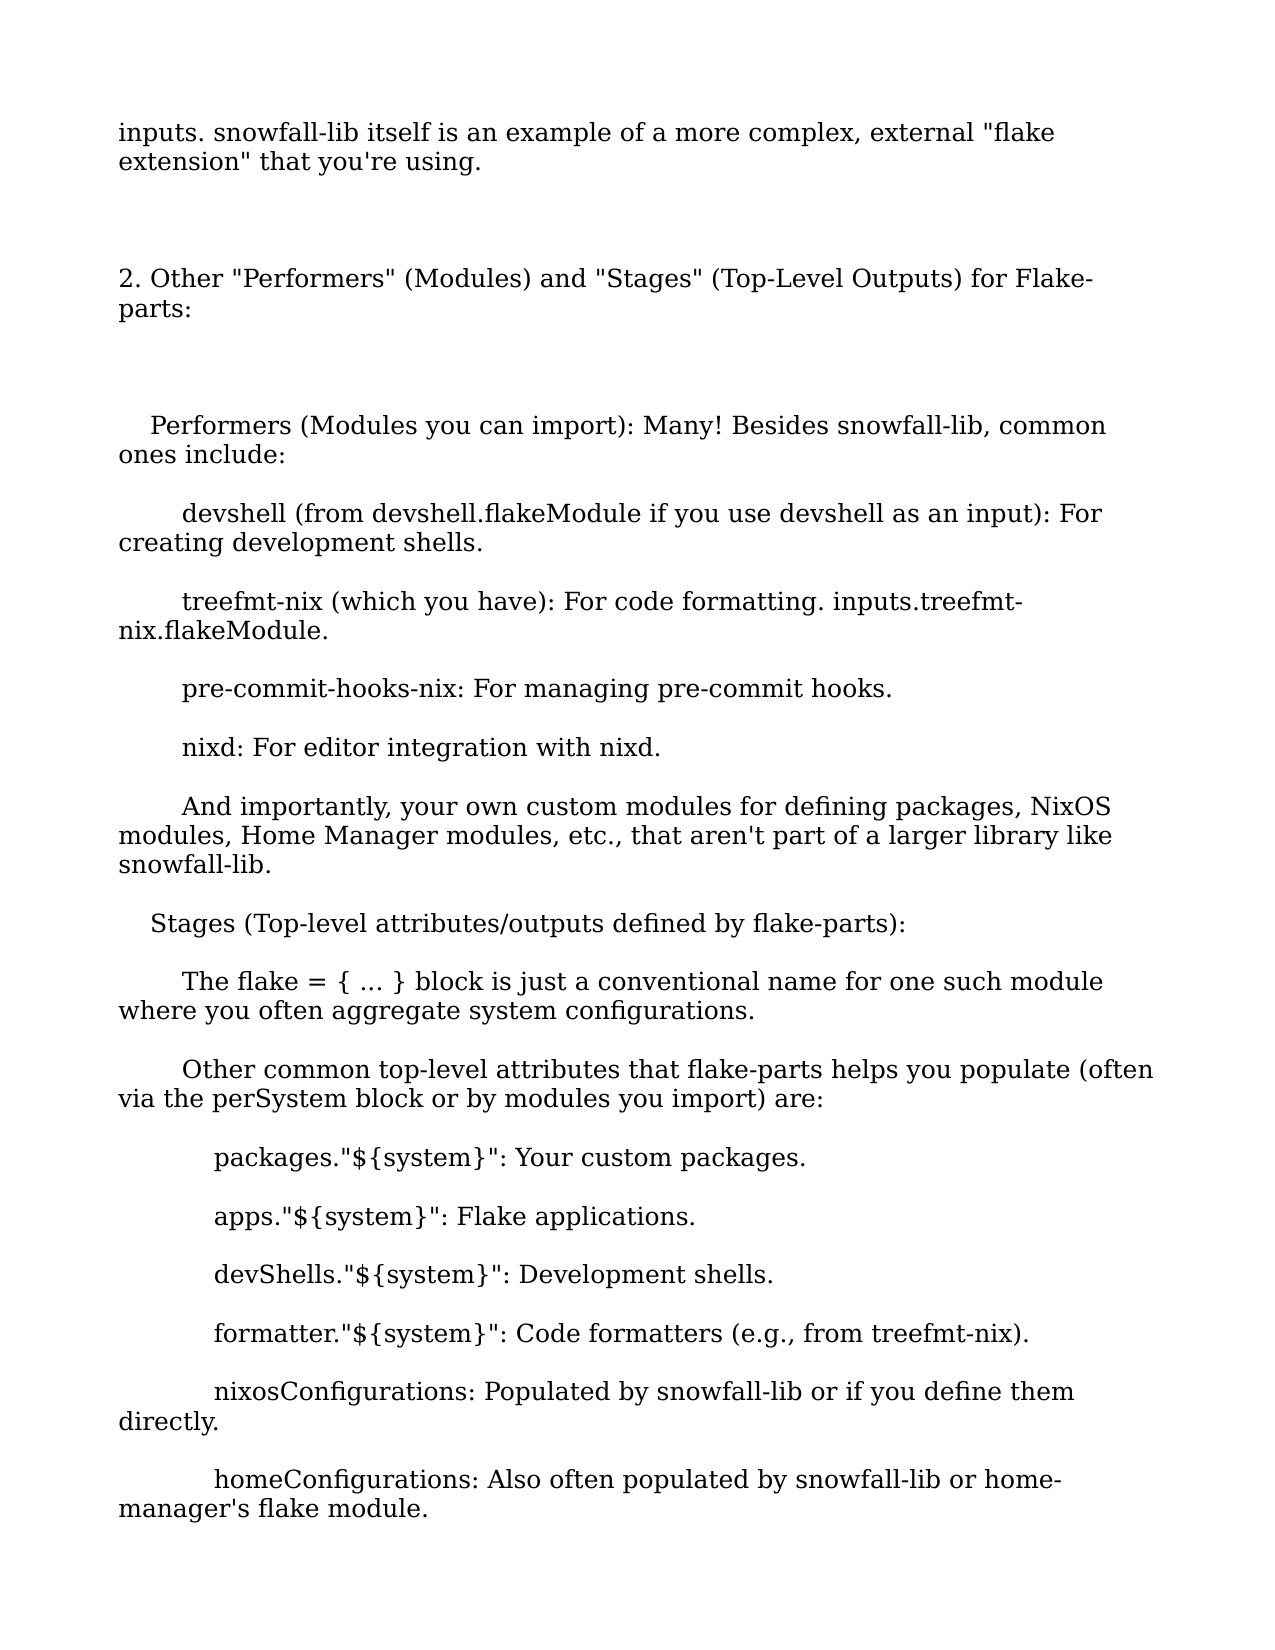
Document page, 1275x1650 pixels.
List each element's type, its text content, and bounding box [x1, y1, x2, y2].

text packages."${system}": Your custom packages. [118, 1143, 1157, 1172]
text apps."${system}": Flake applications. [118, 1202, 1157, 1231]
text formatter."${system}": Code formatters (e.g., from treefmt-nix). [118, 1319, 1157, 1348]
text nixosConfigurations: Populated by snowfall-lib or if you define them directly. [118, 1378, 1157, 1436]
text 2. Other "Performers" (Modules) and "Stages" (Top-Level Outputs) for Flake-parts: [118, 264, 1157, 323]
text nixd: For editor integration with nixd. [118, 733, 1157, 762]
text devShells."${system}": Development shells. [118, 1260, 1157, 1289]
text pre-commit-hooks-nix: For managing pre-commit hooks. [118, 674, 1157, 704]
text Performers (Modules you can import): Many! Besides snowfall-lib, common ones include: [118, 411, 1157, 469]
text And importantly, your own custom modules for defining packages, NixOS modules, Home Manager modules, etc., that aren't part of a larger library like snowfall-lib. [118, 792, 1157, 879]
text Stages (Top-level attributes/outputs defined by flake-parts): [118, 909, 1157, 938]
text devshell (from devshell.flakeModule if you use devshell as an input): For creating development shells. [118, 499, 1157, 557]
text homeConfigurations: Also often populated by snowfall-lib or home-manager's flake module. [118, 1465, 1157, 1524]
text Other common top-level attributes that flake-parts helps you populate (often via the perSystem block or by modules you import) are: [118, 1055, 1157, 1113]
text inputs. snowfall-lib itself is an example of a more complex, external "flake extension" that you're using. [118, 118, 1157, 176]
text treefmt-nix (which you have): For code formatting. inputs.treefmt-nix.flakeModule. [118, 587, 1157, 645]
text The flake = { ... } block is just a conventional name for one such module where you often aggregate system configurations. [118, 967, 1157, 1026]
